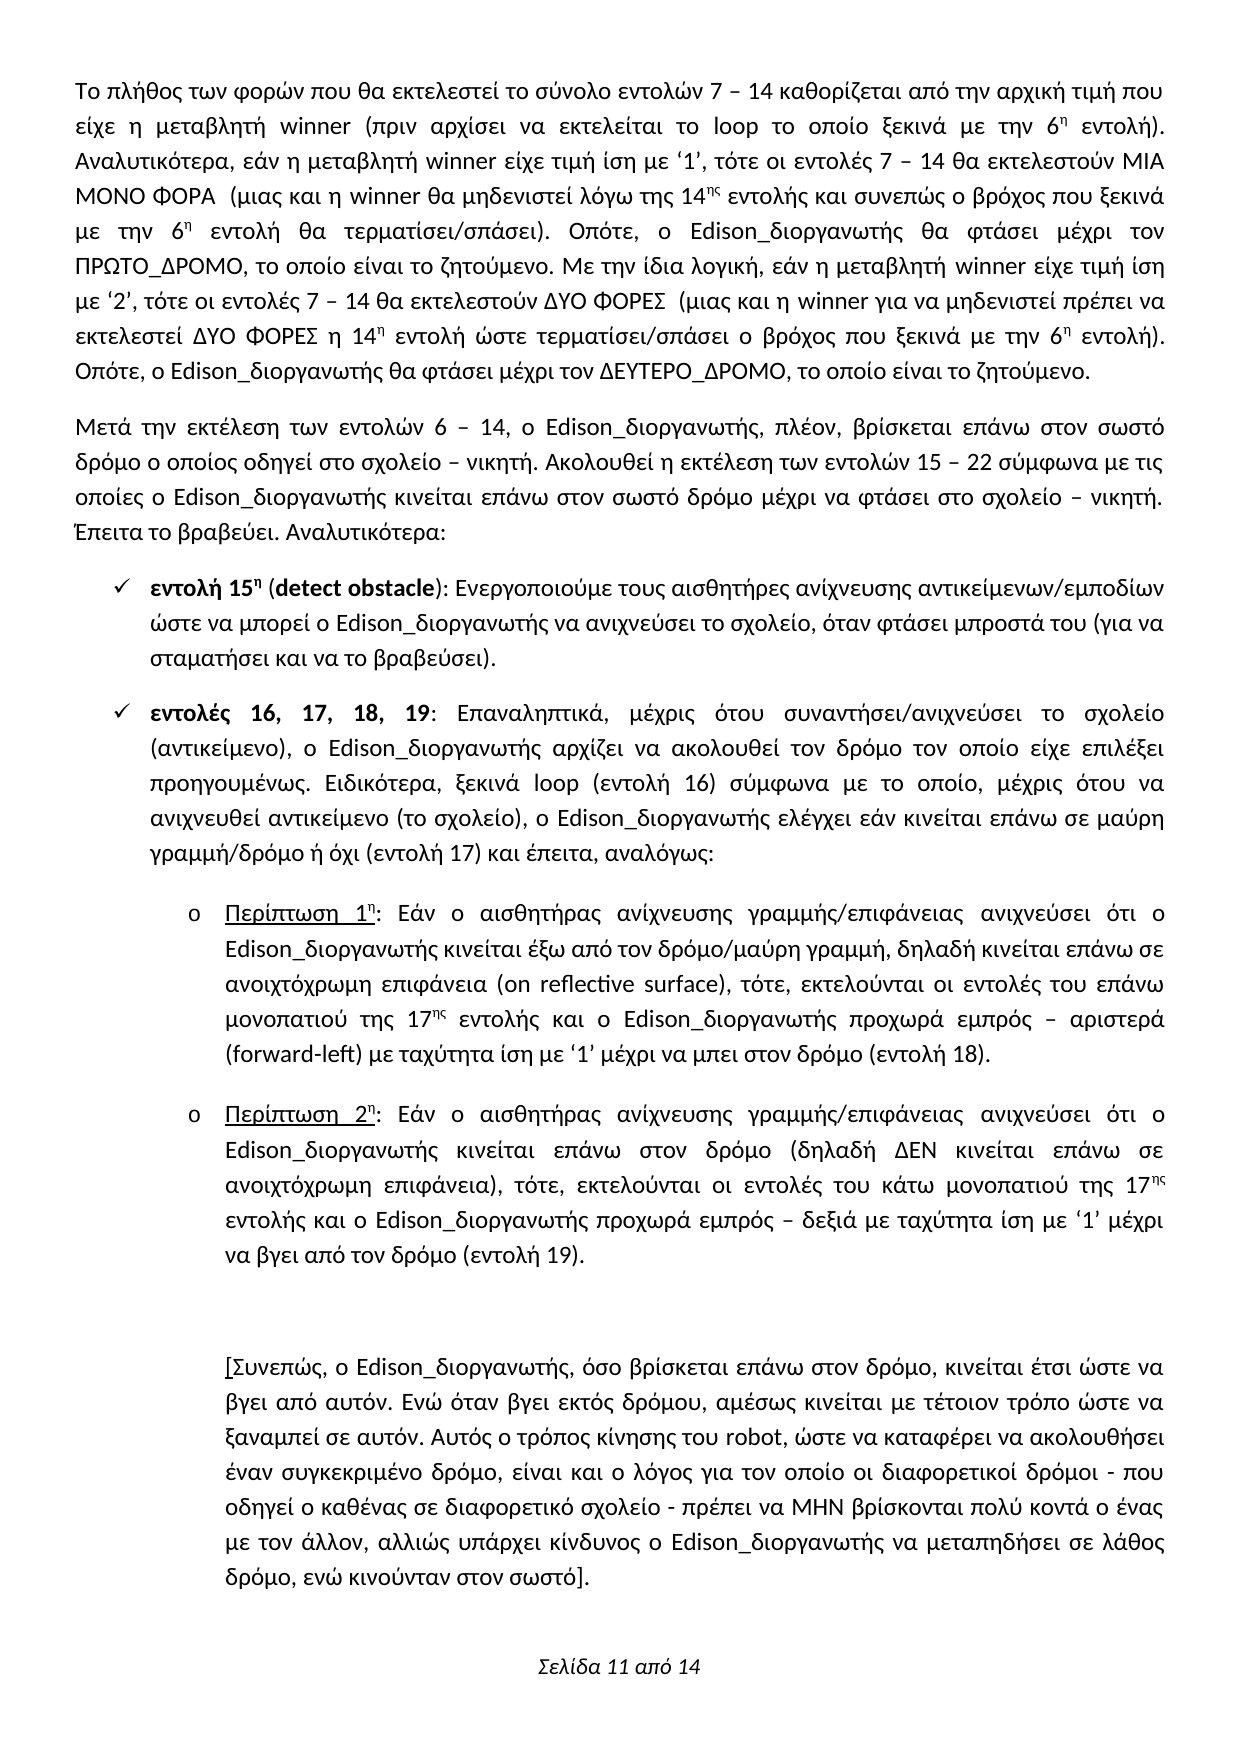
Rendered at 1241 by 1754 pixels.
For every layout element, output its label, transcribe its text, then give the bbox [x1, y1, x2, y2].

text Το πλήθος των φορών που θα εκτελεστεί το σύνολο εντολών 7 – 14 καθορίζεται από την αρχική τιμή που είχε η μεταβλητή winner (πριν αρχίσει να εκτελείται το loop το οποίο ξεκινά με την 6η εντολή). Αναλυτικότερα, εάν η μεταβλητή winner είχε τιμή ίση με ‘1’, τότε οι εντολές 7 – 14 θα εκτελεστούν ΜΙΑ ΜΟΝΟ ΦΟΡΑ (μιας και η winner θα μηδενιστεί λόγω της 14ης εντολής και συνεπώς ο βρόχος που ξεκινά με την 6η εντολή θα τερματίσει/σπάσει). Οπότε, ο Edison_διοργανωτής θα φτάσει μέχρι τον ΠΡΩΤΟ_ΔΡΟΜΟ, το οποίο είναι το ζητούμενο. Με την ίδια λογική, εάν η μεταβλητή winner είχε τιμή ίση με ‘2’, τότε οι εντολές 7 – 14 θα εκτελεστούν ΔΥΟ ΦΟΡΕΣ (μιας και η winner για να μηδενιστεί πρέπει να εκτελεστεί ΔΥΟ ΦΟΡΕΣ η 14η εντολή ώστε τερματίσει/σπάσει ο βρόχος που ξεκινά με την 6η εντολή). Οπότε, ο Edison_διοργανωτής θα φτάσει μέχρι τον ΔΕΥΤΕΡΟ_ΔΡΟΜΟ, το οποίο είναι το ζητούμενο. [75, 75, 1165, 386]
list Περίπτωση 2η: Εάν ο αισθητήρας ανίχνευσης γραμμής/επιφάνειας ανιχνεύσει ότι ο Edison_διοργανωτής κινείται επάνω στον δρόμο (δηλαδή ΔΕΝ κινείται επάνω σε ανοιχτόχρωμη επιφάνεια), τότε, εκτελούνται οι εντολές του κάτω μονοπατιού της 17ης εντολής και ο Edison_διοργανωτής προχωρά εμπρός – δεξιά με ταχύτητα ίση με ‘1’ μέχρι να βγει από τον δρόμο (εντολή 19). [187, 1094, 1165, 1270]
text Μετά την εκτέλεση των εντολών 6 – 14, ο Edison_διοργανωτής, πλέον, βρίσκεται επάνω στον σωστό δρόμο ο οποίος οδηγεί στο σχολείο – νικητή. Ακολουθεί η εκτέλεση των εντολών 15 – 22 σύμφωνα με τις οποίες ο Edison_διοργανωτής κινείται επάνω στον σωστό δρόμο μέχρι να φτάσει στο σχολείο – νικητή. Έπειτα το βραβεύει. Αναλυτικότερα: [75, 411, 1165, 546]
list εντολές 16, 17, 18, 19: Επαναληπτικά, μέχρις ότου συναντήσει/ανιχνεύσει το σχολείο (αντικείμενο), ο Edison_διοργανωτής αρχίζει να ακολουθεί τον δρόμο τον οποίο είχε επιλέξει προηγουμένως. Ειδικότερα, ξεκινά loop (εντολή 16) σύμφωνα με το οποίο, μέχρις ότου να ανιχνευθεί αντικείμενο (το σχολείο), ο Edison_διοργανωτής ελέγχει εάν κινείται επάνω σε μαύρη γραμμή/δρόμο ή όχι (εντολή 17) και έπειτα, αναλόγως: [112, 697, 1165, 868]
list [Συνεπώς, ο Edison_διοργανωτής, όσο βρίσκεται επάνω στον δρόμο, κινείται έτσι ώστε να βγει από αυτόν. Ενώ όταν βγει εκτός δρόμου, αμέσως κινείται με τέτοιον τρόπο ώστε να ξαναμπεί σε αυτόν. Αυτός ο τρόπος κίνησης του robot, ώστε να καταφέρει να ακολουθήσει έναν συγκεκριμένο δρόμο, είναι και ο λόγος για τον οποίο οι διαφορετικοί δρόμοι - που οδηγεί ο καθένας σε διαφορετικό σχολείο - πρέπει να ΜΗΝ βρίσκονται πολύ κοντά ο ένας με τον άλλον, αλλιώς υπάρχει κίνδυνος ο Edison_διοργανωτής να μεταπηδήσει σε λάθος δρόμο, ενώ κινούνταν στον σωστό]. [225, 1351, 1165, 1592]
list εντολή 15η (detect obstacle): Ενεργοποιούμε τους αισθητήρες ανίχνευσης αντικείμενων/εμποδίων ώστε να μπορεί ο Edison_διοργανωτής να ανιχνεύσει το σχολείο, όταν φτάσει μπροστά του (για να σταματήσει και να το βραβεύσει). [112, 572, 1165, 672]
list Περίπτωση 1η: Εάν ο αισθητήρας ανίχνευσης γραμμής/επιφάνειας ανιχνεύσει ότι ο Edison_διοργανωτής κινείται έξω από τον δρόμο/μαύρη γραμμή, δηλαδή κινείται επάνω σε ανοιχτόχρωμη επιφάνεια (on reflective surface), τότε, εκτελούνται οι εντολές του επάνω μονοπατιού της 17ης εντολής και ο Edison_διοργανωτής προχωρά εμπρός – αριστερά (forward-left) με ταχύτητα ίση με ‘1’ μέχρι να μπει στον δρόμο (εντολή 18). [187, 893, 1165, 1069]
